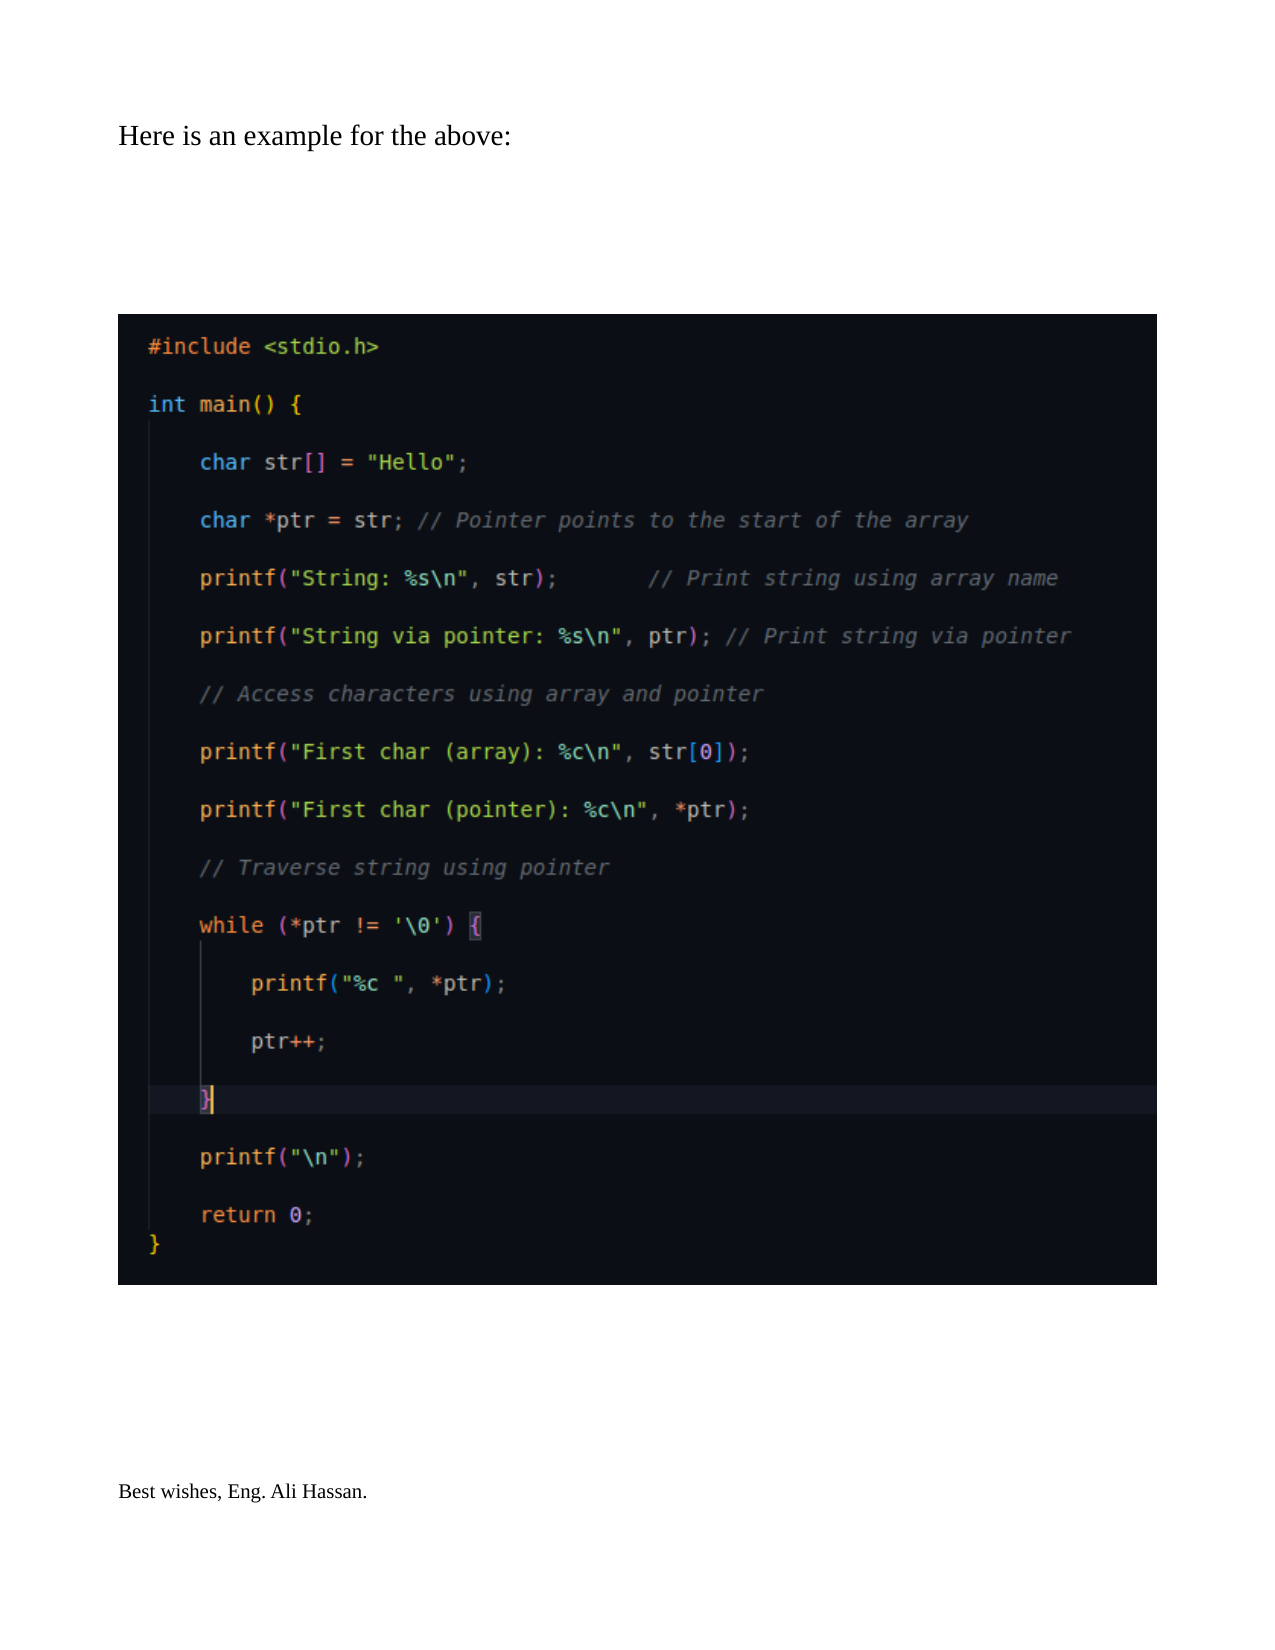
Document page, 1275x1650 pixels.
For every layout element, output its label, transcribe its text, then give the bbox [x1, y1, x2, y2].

picture [118, 314, 1157, 1285]
text Best wishes, Eng. Ali Hassan. [118, 1479, 1157, 1503]
text Here is an example for the above: [118, 118, 1157, 152]
